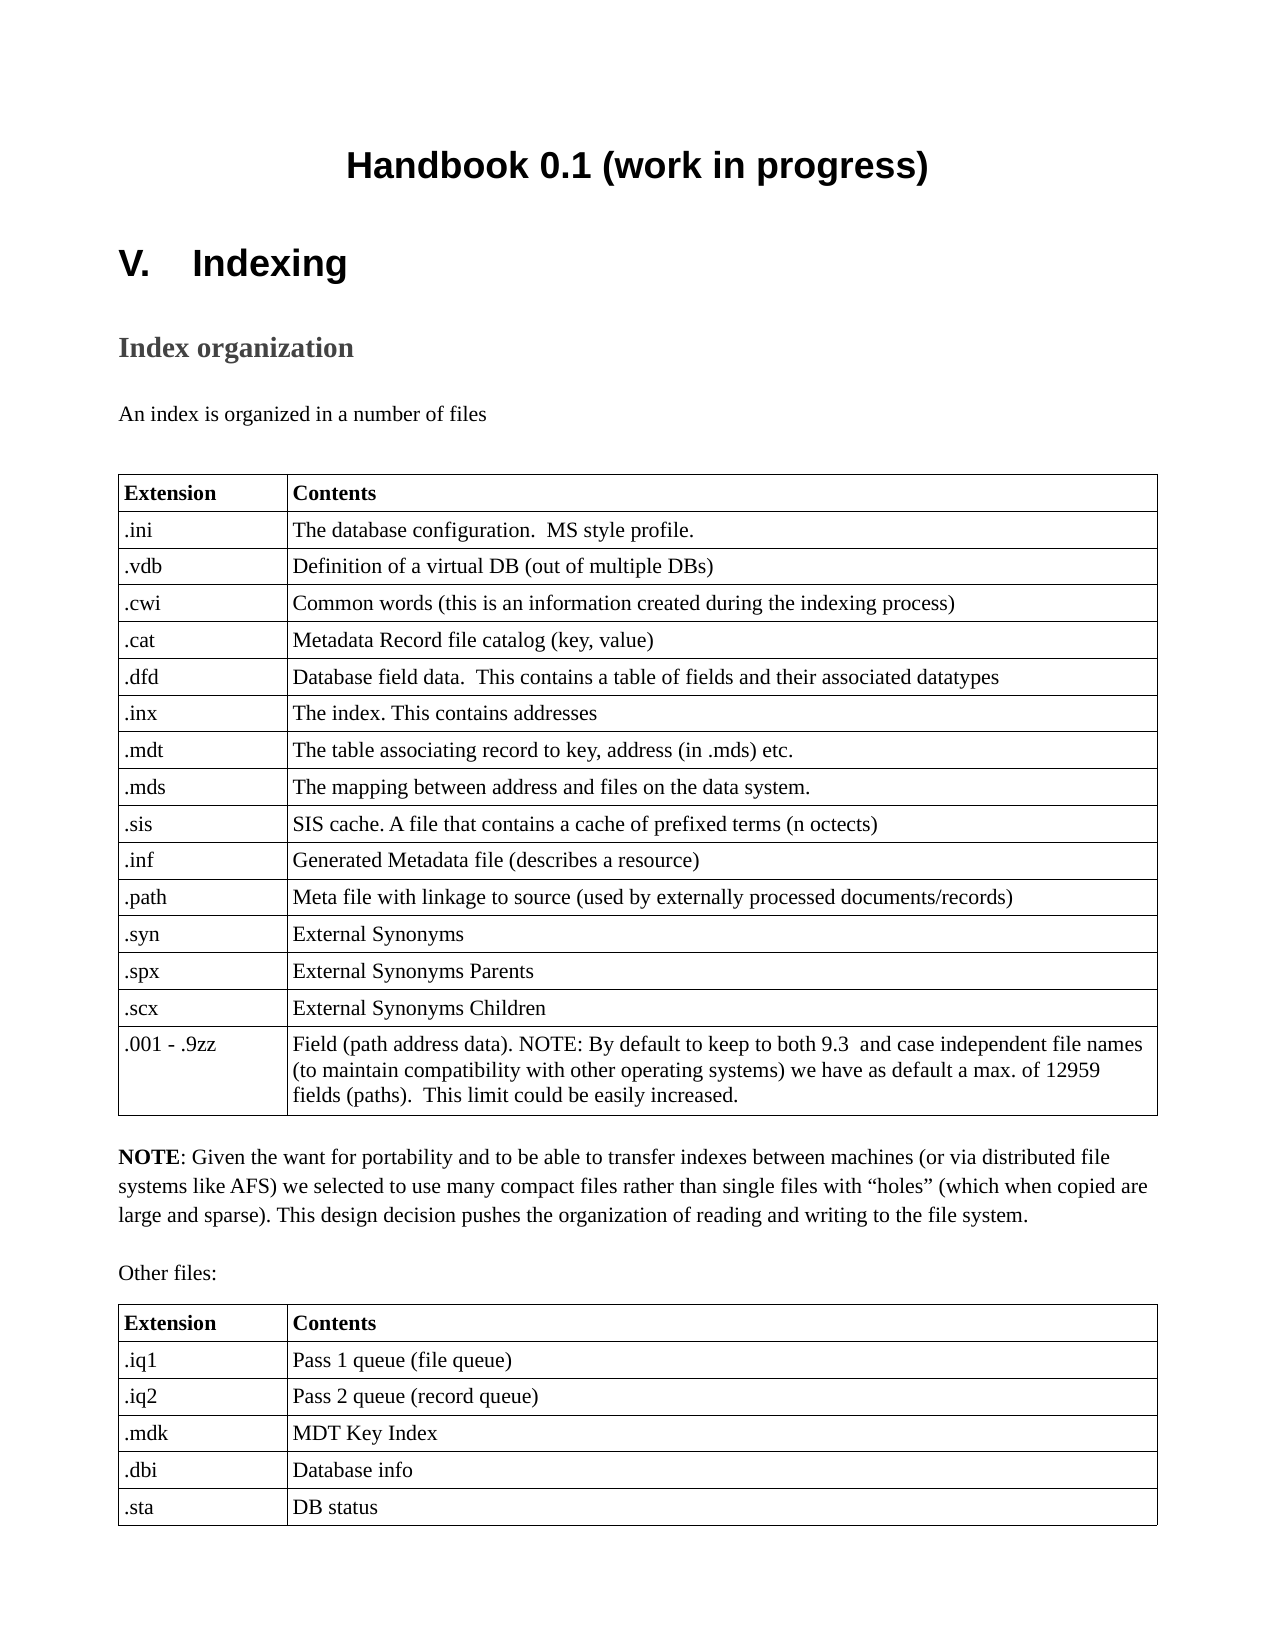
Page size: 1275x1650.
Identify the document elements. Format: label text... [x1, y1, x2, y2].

table_cell .scx [119, 990, 287, 1026]
subtitle Index organization [118, 330, 1157, 364]
table_cell SIS cache. A file that contains a cache of prefixed terms (n octects) [288, 806, 1157, 842]
table_cell .mds [119, 769, 287, 805]
table_cell .cwi [119, 585, 287, 621]
table_cell The database configuration. MS style profile. [288, 512, 1157, 547]
table_cell Generated Metadata file (describes a resource) [288, 843, 1157, 878]
table_cell .cat [119, 622, 287, 658]
table_cell Database info [288, 1452, 1157, 1488]
table_cell The table associating record to key, address (in .mds) etc. [288, 732, 1157, 768]
table_cell .dbi [119, 1452, 287, 1488]
table_cell .mdk [119, 1416, 287, 1451]
table_cell Database field data. This contains a table of fields and their associated datatypes [288, 659, 1157, 694]
table_cell .dfd [119, 659, 287, 694]
table_cell The index. This contains addresses [288, 696, 1157, 731]
table_header Contents [288, 1305, 1157, 1341]
table_cell .ini [119, 512, 287, 547]
table_cell DB status [288, 1489, 1157, 1525]
table_cell .inf [119, 843, 287, 878]
table_cell .iq1 [119, 1342, 287, 1378]
table_cell External Synonyms [288, 916, 1157, 952]
table_cell External Synonyms Parents [288, 953, 1157, 989]
table_header Extension [119, 475, 287, 511]
table_cell External Synonyms Children [288, 990, 1157, 1026]
table_cell MDT Key Index [288, 1416, 1157, 1451]
table_cell .path [119, 880, 287, 915]
table_header Extension [119, 1305, 287, 1341]
table_cell Pass 1 queue (file queue) [288, 1342, 1157, 1378]
table_cell Meta file with linkage to source (used by externally processed documents/records) [288, 880, 1157, 915]
table_cell .001 - .9zz [119, 1027, 287, 1115]
table_cell .iq2 [119, 1379, 287, 1414]
table_cell .vdb [119, 549, 287, 584]
subtitle Indexing [118, 241, 1157, 284]
table_cell .spx [119, 953, 287, 989]
table_cell Metadata Record file catalog (key, value) [288, 622, 1157, 658]
table_cell Field (path address data). NOTE: By default to keep to both 9.3 and case independent file names (to maintain compatibility with other operating systems) we have as default a max. of 12959 fields (paths). This limit could be easily increased. [288, 1027, 1157, 1115]
text NOTE: Given the want for portability and to be able to transfer indexes between machines (or via distributed file systems like AFS) we selected to use many compact files rather than single files with “holes” (which when copied are large and sparse). This design decision pushes the organization of reading and writing to the file system. [118, 1144, 1157, 1227]
table_cell .sta [119, 1489, 287, 1525]
table_cell Common words (this is an information created during the indexing process) [288, 585, 1157, 621]
table_cell Definition of a virtual DB (out of multiple DBs) [288, 549, 1157, 584]
text Other files: [118, 1260, 1157, 1285]
text An index is organized in a number of files [118, 401, 1157, 426]
table_cell .sis [119, 806, 287, 842]
table_cell The mapping between address and files on the data system. [288, 769, 1157, 805]
table_cell .inx [119, 696, 287, 731]
table_cell Pass 2 queue (record queue) [288, 1379, 1157, 1414]
table_cell .mdt [119, 732, 287, 768]
table_header Contents [288, 475, 1157, 511]
table_cell .syn [119, 916, 287, 952]
